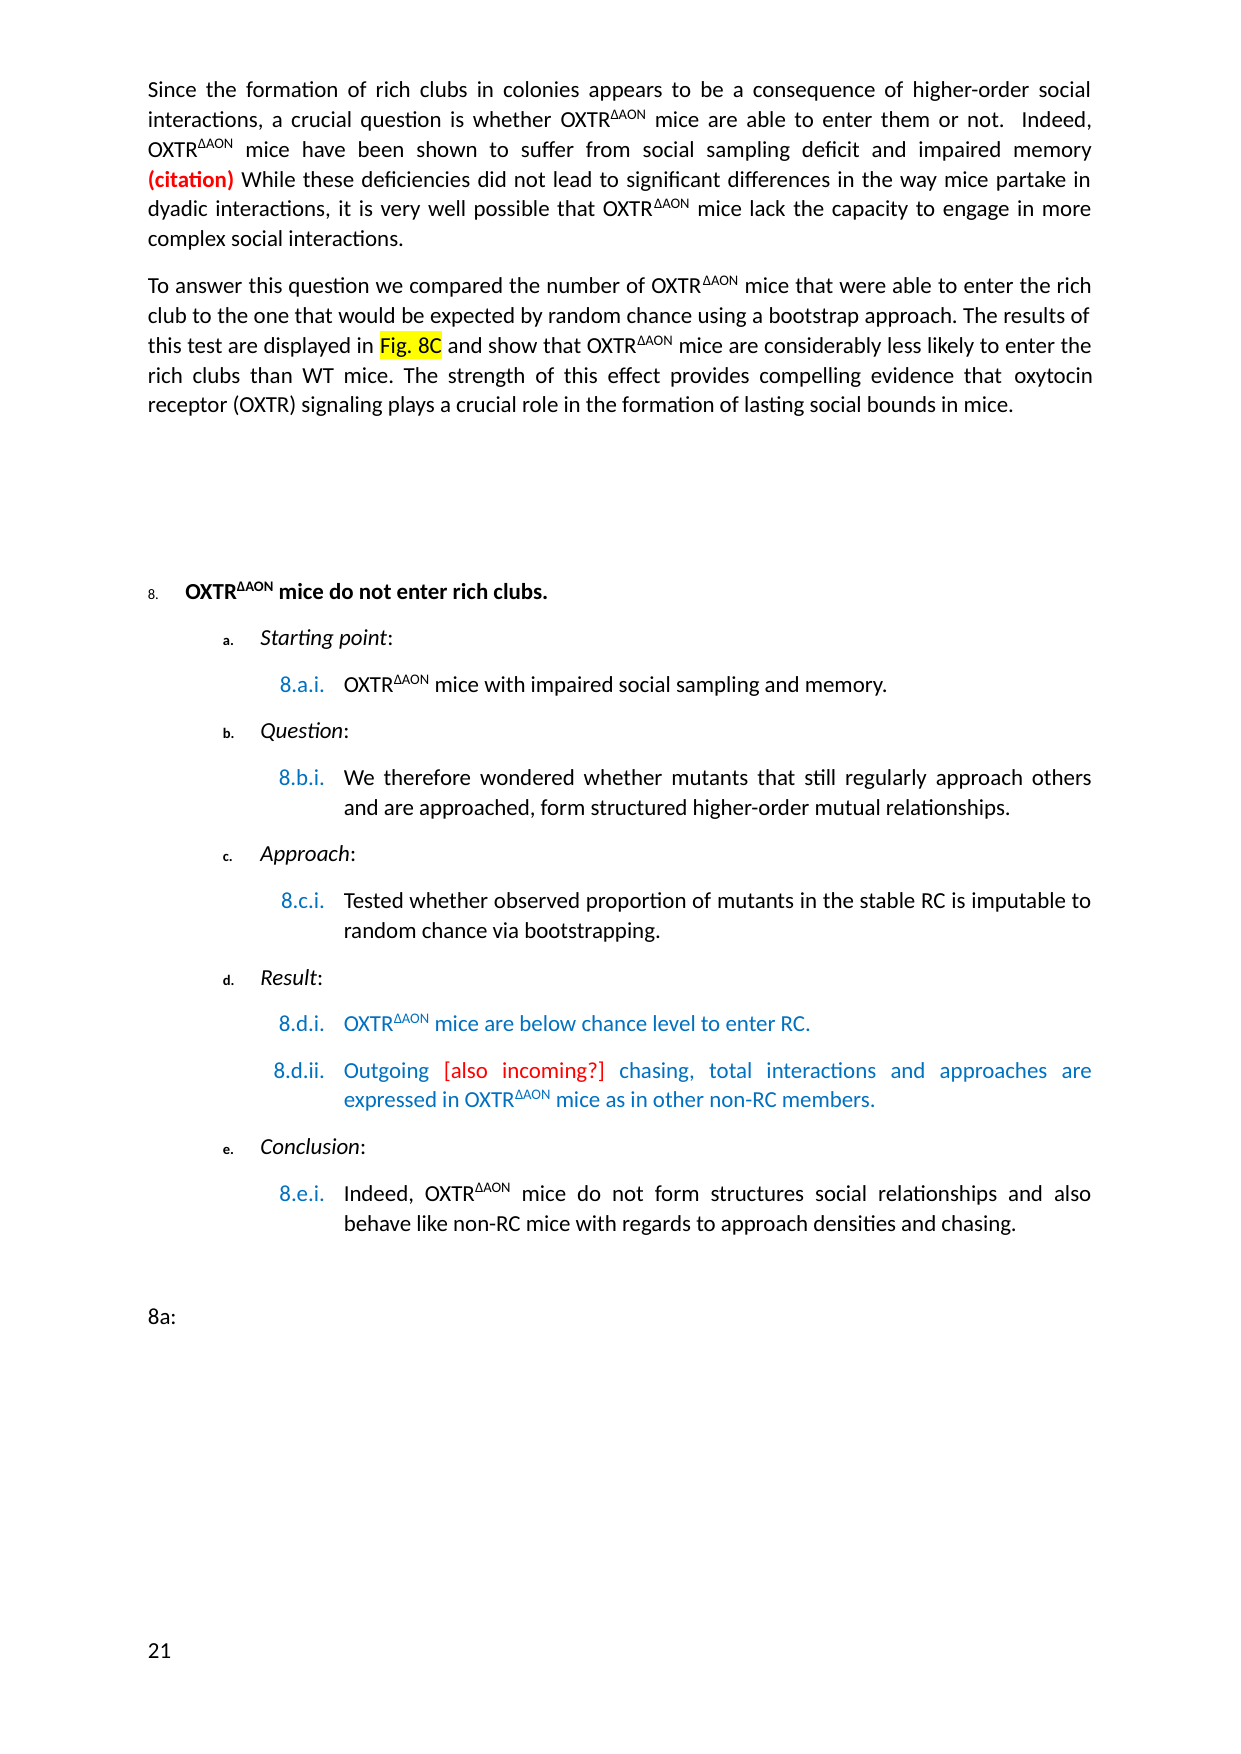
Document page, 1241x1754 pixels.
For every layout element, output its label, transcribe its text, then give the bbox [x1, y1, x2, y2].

list Approach: [223, 839, 1093, 868]
list Outgoing [also incoming?] chasing, total interactions and approaches are expressed in OXTRΔAON mice as in other non-RC members. [325, 1056, 1093, 1114]
list Conclusion: [223, 1132, 1093, 1160]
text Since the formation of rich clubs in colonies appears to be a consequence of higher-order social interactions, a crucial question is whether OXTRΔAON mice are able to enter them or not. Indeed, OXTRΔAON mice have been shown to suffer from social sampling deficit and impaired memory (citation) While these deficiencies did not lead to significant differences in the way mice partake in dyadic interactions, it is very well possible that OXTRΔAON mice lack the capacity to engage in more complex social interactions. [148, 75, 1093, 252]
text 8a: [148, 1302, 1093, 1330]
list Tested whether observed proportion of mutants in the stable RC is imputable to random chance via bootstrapping. [325, 886, 1093, 944]
list OXTRΔAON mice are below chance level to enter RC. [325, 1009, 1093, 1037]
list We therefore wondered whether mutants that still regularly approach others and are approached, form structured higher-order mutual relationships. [325, 763, 1093, 821]
list OXTRΔAON mice with impaired social sampling and memory. [325, 670, 1093, 698]
list Indeed, OXTRΔAON mice do not form structures social relationships and also behave like non-RC mice with regards to approach densities and chasing. [325, 1179, 1093, 1237]
list Result: [223, 963, 1093, 991]
list OXTRΔAON mice do not enter rich clubs. [148, 577, 1093, 605]
list Question: [223, 717, 1093, 744]
list Starting point: [223, 623, 1093, 651]
text To answer this question we compared the number of OXTRΔAON mice that were able to enter the rich club to the one that would be expected by random chance using a bootstrap approach. The results of this test are displayed in Fig. 8C and show that OXTRΔAON mice are considerably less likely to enter the rich clubs than WT mice. The strength of this effect provides compelling evidence that oxytocin receptor (OXTR) signaling plays a crucial role in the formation of lasting social bounds in mice. [148, 271, 1093, 419]
